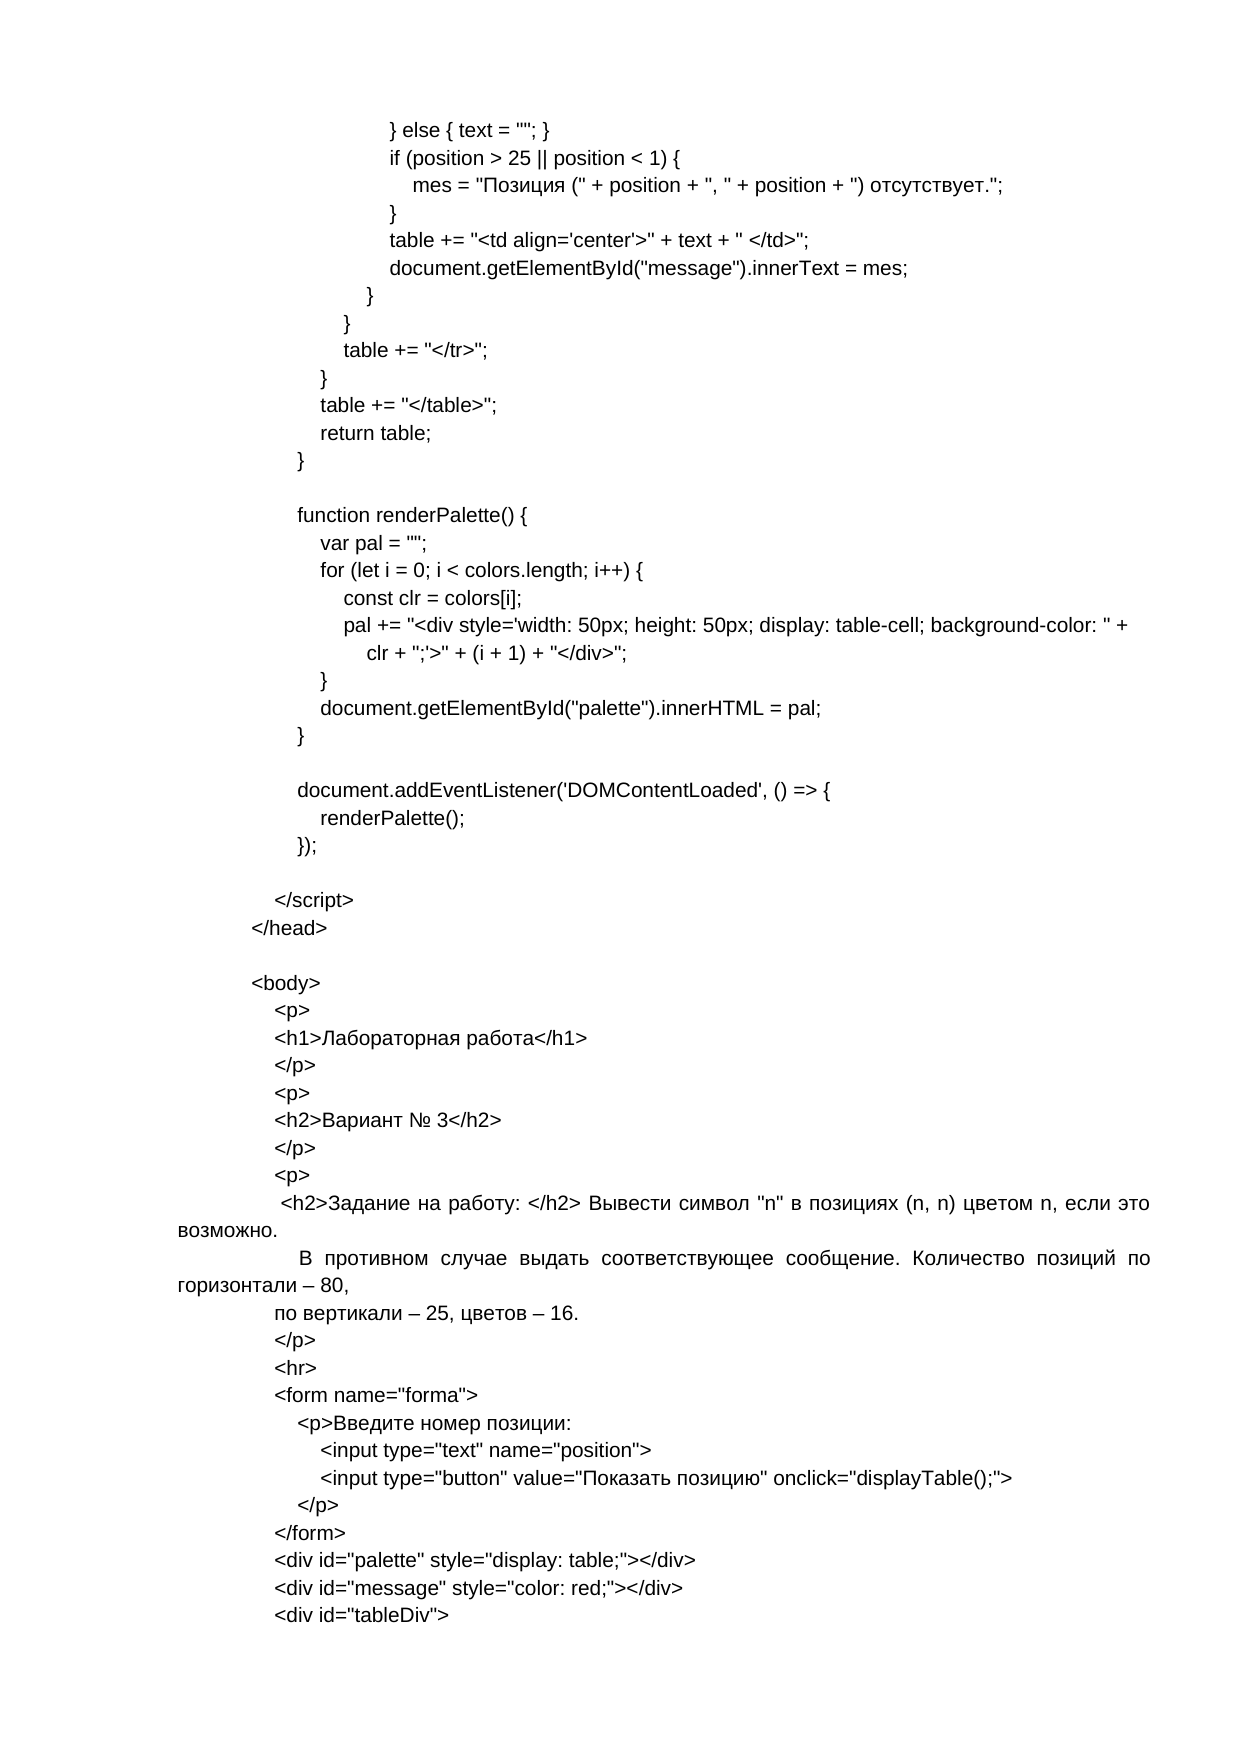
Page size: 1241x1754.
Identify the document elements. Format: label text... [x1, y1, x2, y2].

text } [177, 723, 1152, 747]
text document.addEventListener('DOMContentLoaded', () => { [177, 778, 1152, 802]
text }); [177, 833, 1152, 857]
text <p> [177, 998, 1152, 1022]
text } else { text = ""; } [177, 118, 1152, 142]
text </p> [177, 1136, 1152, 1159]
text <body> [177, 971, 1152, 994]
text renderPalette(); [177, 806, 1152, 829]
text <input type="text" name="position"> [177, 1438, 1152, 1462]
text <h1>Лабораторная работа</h1> [177, 1026, 1152, 1049]
text </p> [177, 1493, 1152, 1517]
text </p> [177, 1053, 1152, 1077]
text table += "</tr>"; [177, 338, 1152, 362]
text } [177, 311, 1152, 334]
text table += "</table>"; [177, 393, 1152, 417]
text </form> [177, 1521, 1152, 1544]
text pal += "<div style='width: 50px; height: 50px; display: table-cell; background-color: " + [177, 613, 1152, 637]
text var pal = ""; [177, 531, 1152, 554]
text } [177, 201, 1152, 224]
text <div id="message" style="color: red;"></div> [177, 1576, 1152, 1599]
text <div id="tableDiv"> [177, 1603, 1152, 1627]
text clr + ";'>" + (i + 1) + "</div>"; [177, 641, 1152, 664]
text <hr> [177, 1356, 1152, 1379]
text <p> [177, 1163, 1152, 1187]
text <h2>Задание на работу: </h2> Вывести символ "n" в позициях (n, n) цветом n, если это возможно. [177, 1191, 1152, 1242]
text } [177, 366, 1152, 389]
text <input type="button" value="Показать позицию" onclick="displayTable();"> [177, 1466, 1152, 1489]
text return table; [177, 421, 1152, 444]
text <div id="palette" style="display: table;"></div> [177, 1548, 1152, 1572]
text <form name="forma"> [177, 1383, 1152, 1407]
text по вертикали – 25, цветов – 16. [177, 1301, 1152, 1324]
text const clr = colors[i]; [177, 586, 1152, 609]
text <h2>Вариант № 3</h2> [177, 1108, 1152, 1132]
text } [177, 448, 1152, 472]
text mes = "Позиция (" + position + ", " + position + ") отсутствует."; [177, 173, 1152, 197]
text } [177, 668, 1152, 692]
text </script> [177, 888, 1152, 912]
text function renderPalette() { [177, 503, 1152, 527]
text </head> [177, 916, 1152, 939]
text for (let i = 0; i < colors.length; i++) { [177, 558, 1152, 582]
text document.getElementById("message").innerText = mes; [177, 256, 1152, 279]
text <p>Введите номер позиции: [177, 1411, 1152, 1434]
text } [177, 283, 1152, 307]
text if (position > 25 || position < 1) { [177, 146, 1152, 169]
text </p> [177, 1328, 1152, 1352]
text table += "<td align='center'>" + text + " </td>"; [177, 228, 1152, 252]
text <p> [177, 1081, 1152, 1104]
text document.getElementById("palette").innerHTML = pal; [177, 696, 1152, 719]
text В противном случае выдать соответствующее сообщение. Количество позиций по горизонтали – 80, [177, 1246, 1152, 1297]
